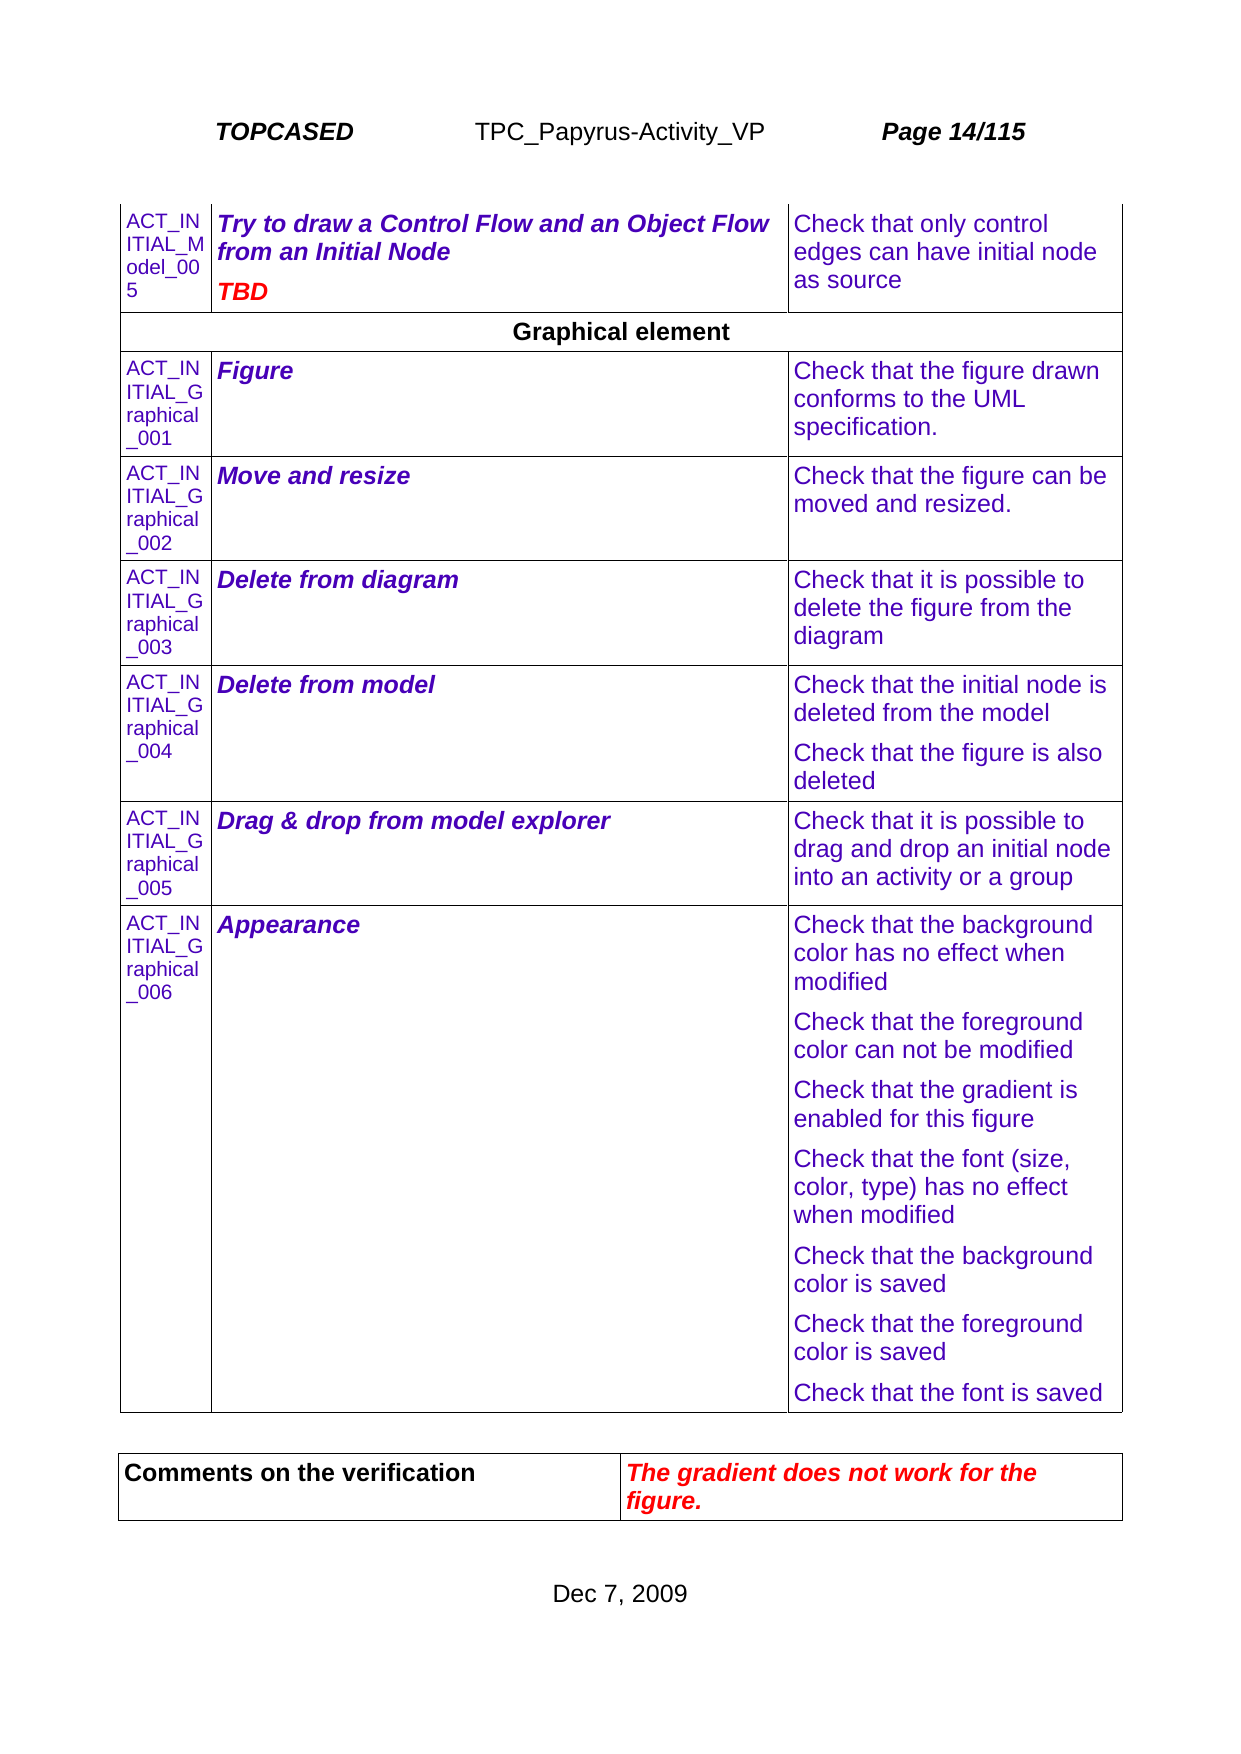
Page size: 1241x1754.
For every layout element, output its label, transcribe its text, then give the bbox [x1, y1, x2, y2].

table_cell Check that only control edges can have initial node as source [789, 204, 1122, 312]
table_cell ACT_INITIAL_Graphical_003 [121, 561, 211, 665]
table_cell ACT_INITIAL_Graphical_005 [121, 802, 211, 905]
table_cell ACT_INITIAL_Graphical_004 [121, 666, 211, 801]
table_cell Check that the initial node is deleted from the model Check that the figure is also deleted [789, 666, 1122, 801]
table_cell ACT_INITIAL_Graphical_001 [121, 352, 211, 456]
table_cell Figure [212, 352, 787, 456]
table_header Comments on the verification [119, 1454, 620, 1520]
table_cell Delete from diagram [212, 561, 787, 665]
table_header The gradient does not work for the figure. [621, 1454, 1122, 1520]
table_cell Drag & drop from model explorer [212, 802, 787, 905]
table_cell ACT_INITIAL_Graphical_006 [121, 906, 211, 1412]
table_cell Check that the figure can be moved and resized. [789, 457, 1122, 560]
table_cell ACT_INITIAL_Model_005 [121, 204, 211, 312]
table_cell Delete from model [212, 666, 787, 801]
table_cell Appearance [212, 906, 787, 1412]
table_cell Try to draw a Control Flow and an Object Flow from an Initial Node TBD [212, 204, 787, 312]
table_cell Check that the background color has no effect when modified Check that the foreground color can not be modified Check that the gradient is enabled for this figure Check that the font (size, color, type) has no effect when modified Check that the background color is saved Check that the foreground color is saved Check that the font is saved [789, 906, 1122, 1412]
table_cell Check that it is possible to delete the figure from the diagram [789, 561, 1122, 665]
table_cell Move and resize [212, 457, 787, 560]
table_cell Check that it is possible to drag and drop an initial node into an activity or a group [789, 802, 1122, 905]
table_cell Graphical element [121, 313, 1122, 351]
table_cell Check that the figure drawn conforms to the UML specification. [789, 352, 1122, 456]
table_cell ACT_INITIAL_Graphical_002 [121, 457, 211, 560]
